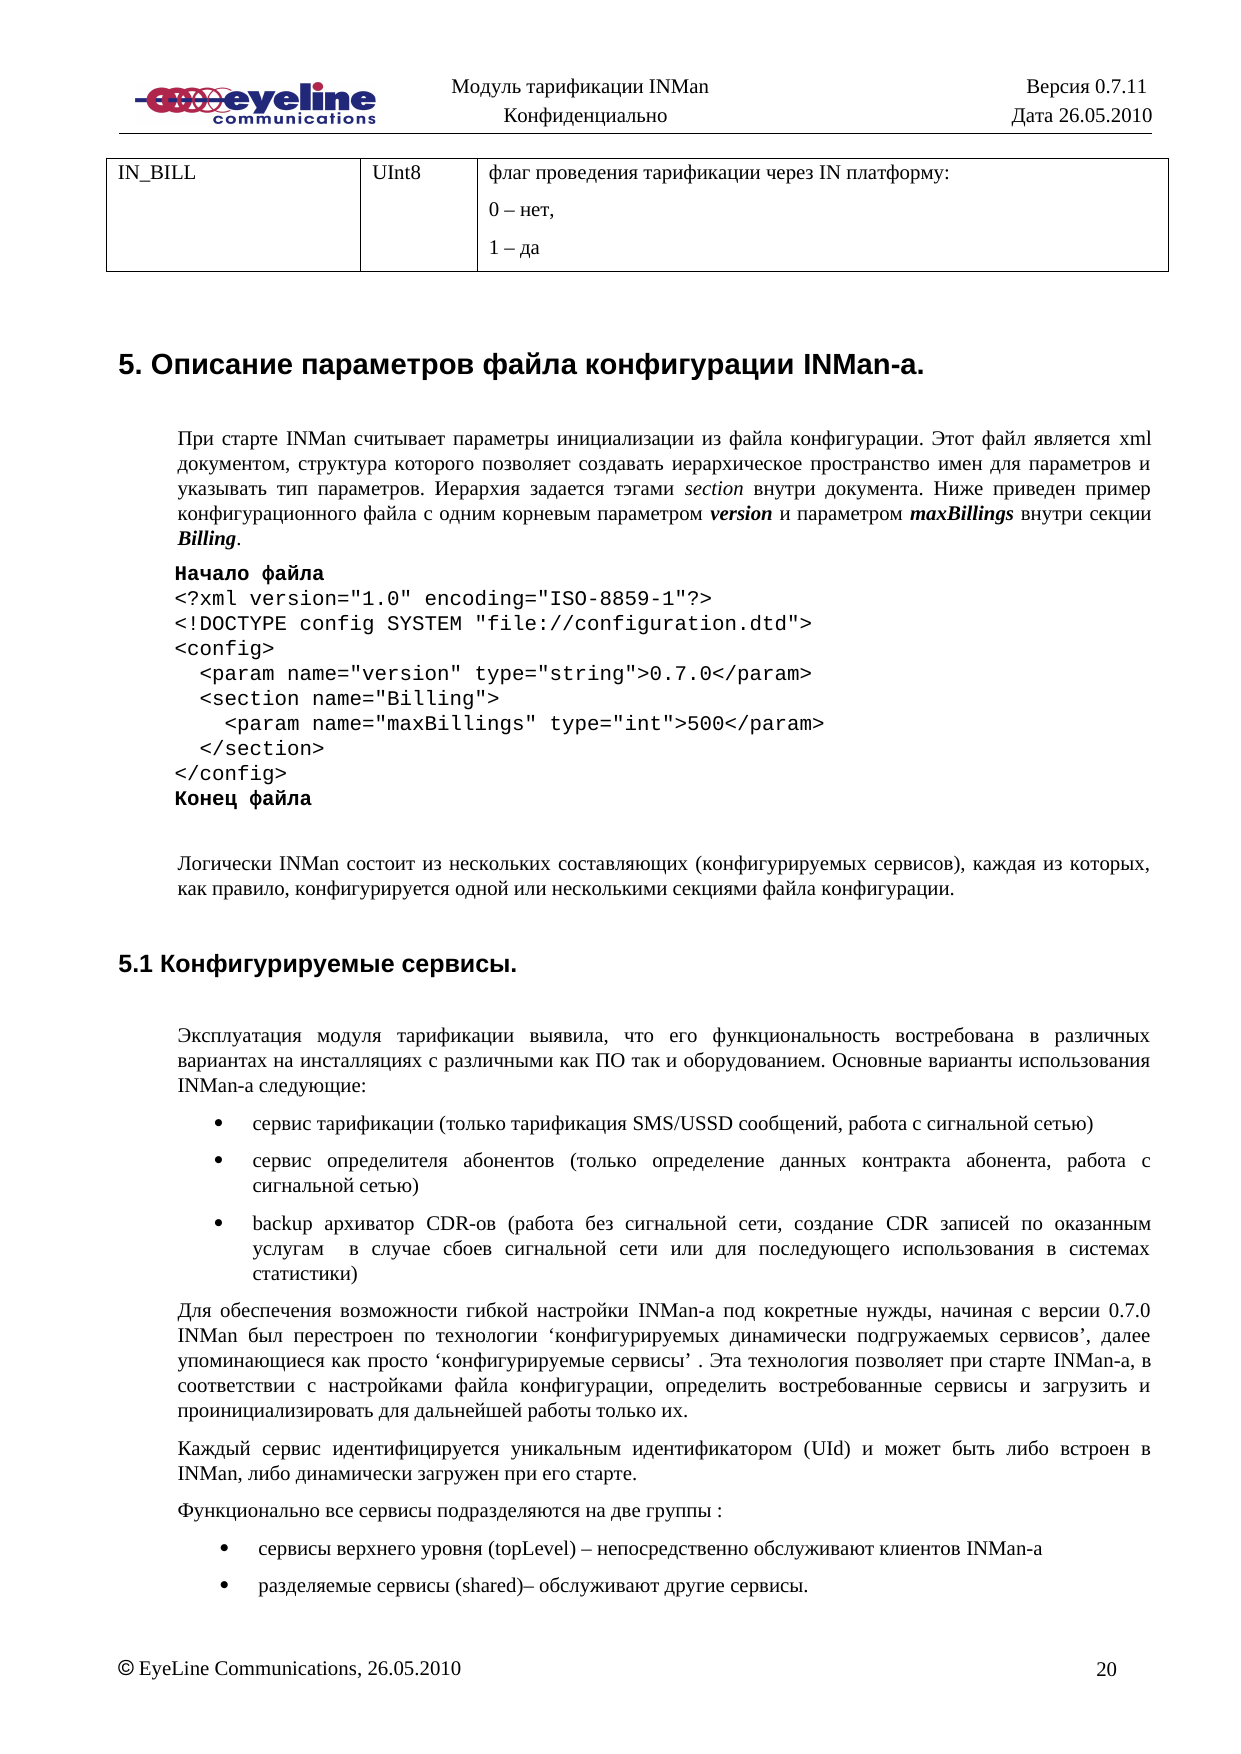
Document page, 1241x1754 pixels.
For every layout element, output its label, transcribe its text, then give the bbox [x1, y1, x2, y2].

text Эксплуатация модуля тарификации выявила, что его функциональность востребована в различных вариантах на инсталляциях с различными как ПО так и оборудованием. Основные варианты использования INMan-a следующие: [177, 1022, 1151, 1097]
list backup архиватор CDR-ов (работа без сигнальной сети, создание CDR записей по оказанным услугам в случае сбоев сигнальной сети или для последующего использования в системах статистики) [215, 1209, 1151, 1284]
table_cell IN_BILL [107, 159, 360, 271]
list разделяемые сервисы (shared)– обслуживают другие сервисы. [221, 1572, 1151, 1597]
table_cell флаг проведения тарификации через IN платформу: 0 – нет, 1 – да [478, 159, 1168, 271]
text <?xml version="1.0" encoding="ISO-8859-1"?> [174, 587, 1151, 612]
table_cell UInt8 [361, 159, 477, 271]
text <config> [174, 637, 1151, 662]
text <param name="maxBillings" type="int">500</param> [174, 712, 1151, 737]
text </config> [174, 762, 1151, 787]
text Начало файла [174, 562, 1151, 587]
text Логически INMan состоит из нескольких составляющих (конфигурируемых сервисов), каждая из которых, как правило, конфигурируется одной или несколькими секциями файла конфигурации. [177, 849, 1151, 899]
subtitle Конфигурируемые сервисы. [118, 949, 1151, 978]
text Функционально все сервисы подразделяются на две группы : [177, 1497, 1151, 1522]
text </section> [174, 737, 1151, 762]
text <section name="Billing"> [174, 687, 1151, 712]
list сервисы верхнего уровня (topLevel) – непосредственно обслуживают клиентов INMan-a [221, 1534, 1151, 1559]
text <param name="version" type="string">0.7.0</param> [174, 662, 1151, 687]
text Конец файла [174, 787, 1151, 812]
text Для обеспечения возможности гибкой настройки INMan-a под кокретные нужды, начиная с версии 0.7.0 INMan был перестроен по технологии ‘конфигурируемых динамически подгружаемых сервисов’, далее упоминающиеся как просто ‘конфигурируемые сервисы’ . Эта технология позволяет при старте INMan-a, в соответствии с настройками файла конфигурации, определить востребованные сервисы и загрузить и проинициализировать для дальнейшей работы только их. [177, 1297, 1151, 1422]
list сервис тарификации (только тарификация SMS/USSD сообщений, работа с сигнальной сетью) [215, 1109, 1151, 1134]
text <!DOCTYPE config SYSTEM "file://configuration.dtd"> [174, 612, 1151, 637]
picture [135, 82, 376, 124]
list сервис определителя абонентов (только определение данных контракта абонента, работа с сигнальной сетью) [215, 1147, 1151, 1197]
subtitle Описание параметров файла конфигурации INMan-а. [118, 347, 1151, 381]
text Каждый сервис идентифицируется уникальным идентификатором (UId) и может быть либо встроен в INMan, либо динамически загружен при его старте. [177, 1434, 1151, 1484]
text При старте INMan считывает параметры инициализации из файла конфигурации. Этот файл является xml документом, структура которого позволяет создавать иерархическое пространство имен для параметров и указывать тип параметров. Иерархия задается тэгами section внутри документа. Ниже приведен пример конфигурационного файла с одним корневым параметром version и параметром maxBillings внутри секции Billing. [177, 424, 1151, 549]
